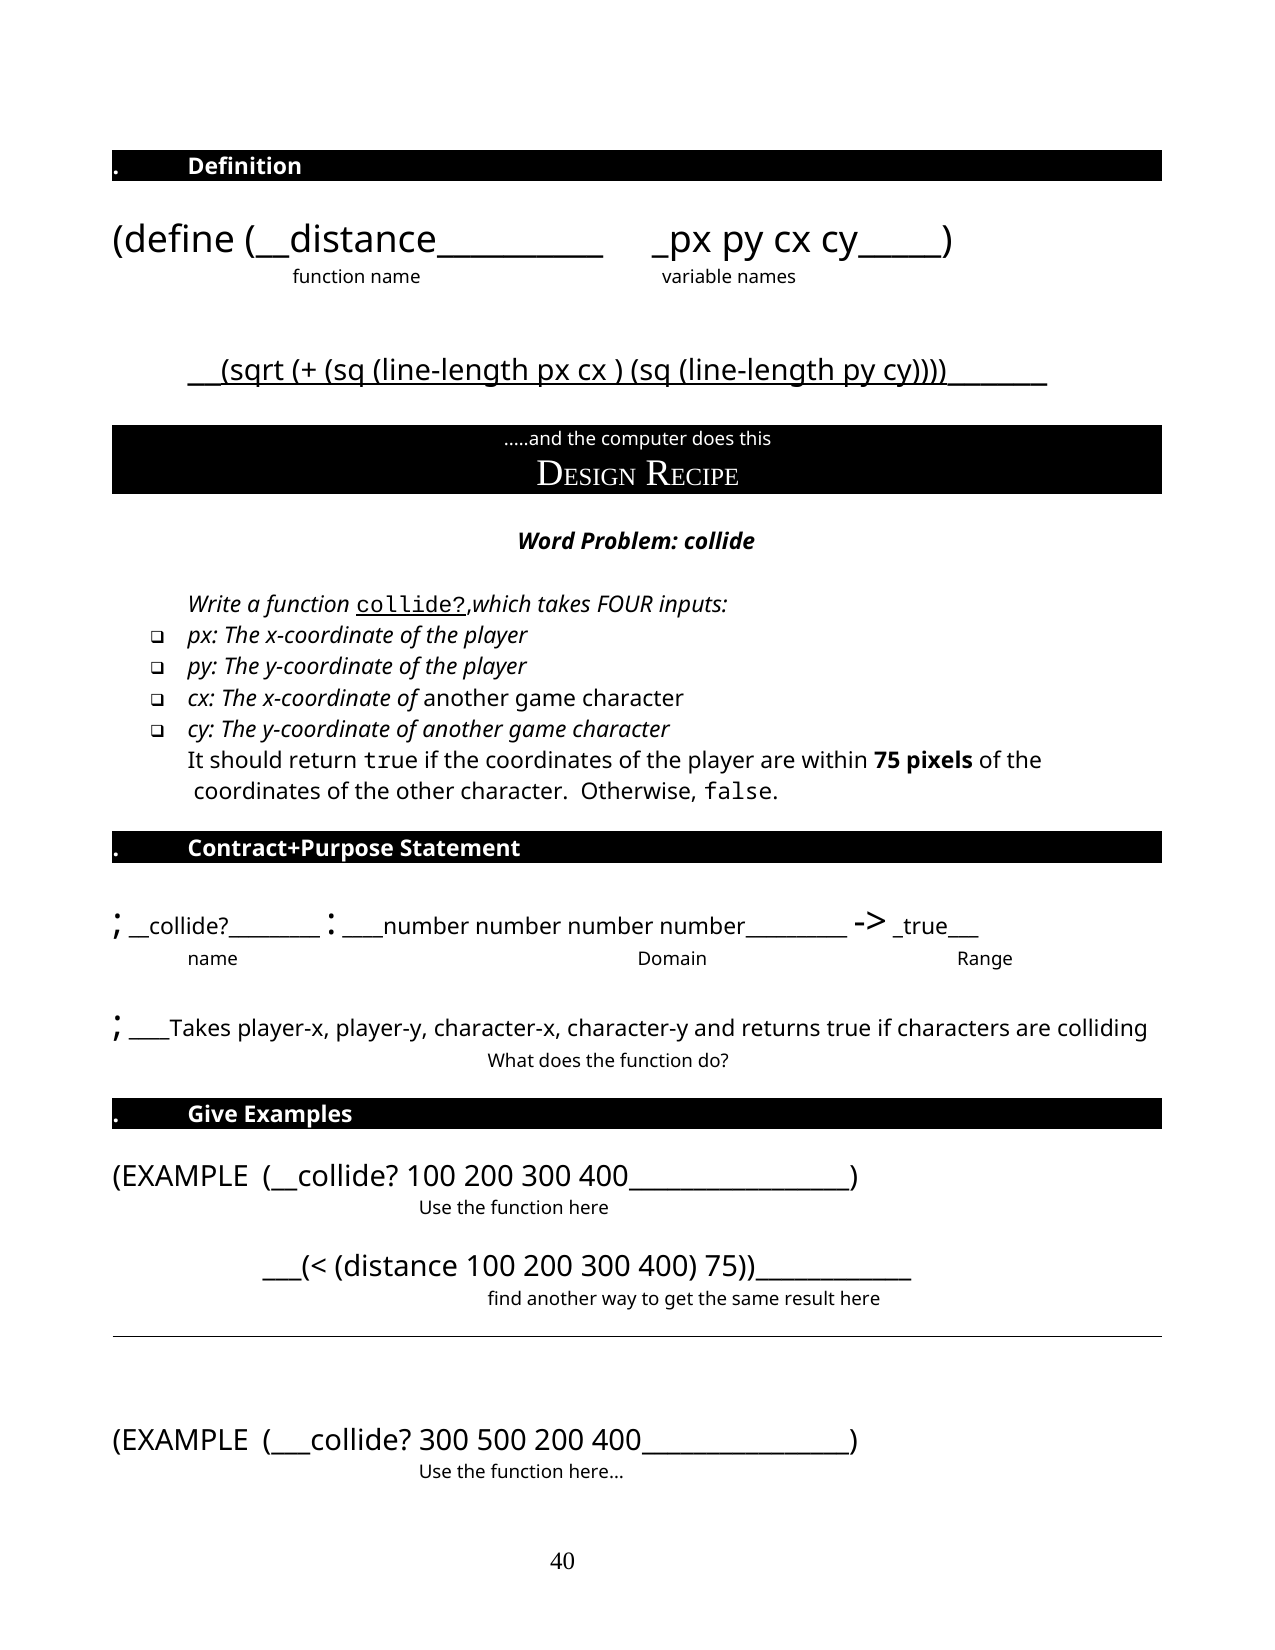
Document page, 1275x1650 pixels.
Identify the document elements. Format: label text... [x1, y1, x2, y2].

text (EXAMPLE (__collide? 100 200 300 400_________________) [112, 1155, 1162, 1194]
text name Domain Range [112, 945, 1162, 971]
text What does the function do? [112, 1047, 1162, 1073]
text ; __collide?_________ : ____number number number number__________ -> _true___ [112, 894, 1162, 945]
text ___(< (distance 100 200 300 400) 75))____________ [187, 1246, 1162, 1285]
text ..…and the computer does this [112, 425, 1162, 451]
text Use the function here [337, 1194, 1162, 1220]
list cx: The x-coordinate of another game character [150, 681, 1162, 713]
subtitle Definition [112, 150, 1162, 181]
list px: The x-coordinate of the player [150, 619, 1162, 650]
text (define (__distance__________ _px py cx cy_____) [112, 212, 1162, 263]
text (EXAMPLE (___collide? 300 500 200 400________________) [112, 1419, 1162, 1458]
text find another way to get the same result here [487, 1285, 1162, 1311]
text Word Problem: collide [112, 525, 1162, 556]
text It should return true if the coordinates of the player are within 75 pixels of the coordinates of the other character. Otherwise, false. [112, 744, 1162, 806]
subtitle Contract+Purpose Statement [112, 831, 1162, 863]
text Write a function collide?,which takes FOUR inputs: [112, 588, 1162, 619]
list py: The y-coordinate of the player [150, 650, 1162, 681]
list cy: The y-coordinate of another game character [150, 713, 1162, 744]
text function name variable names [112, 263, 1162, 289]
text __(sqrt (+ (sq (line-length px cx ) (sq (line-length py cy))))______ [112, 340, 1162, 391]
text ; ____Takes player-x, player-y, character-x, character-y and returns true if characters are colliding [112, 996, 1162, 1047]
text Use the function here… [337, 1458, 1162, 1484]
text Design Recipe [112, 451, 1162, 494]
subtitle Give Examples [112, 1098, 1162, 1129]
